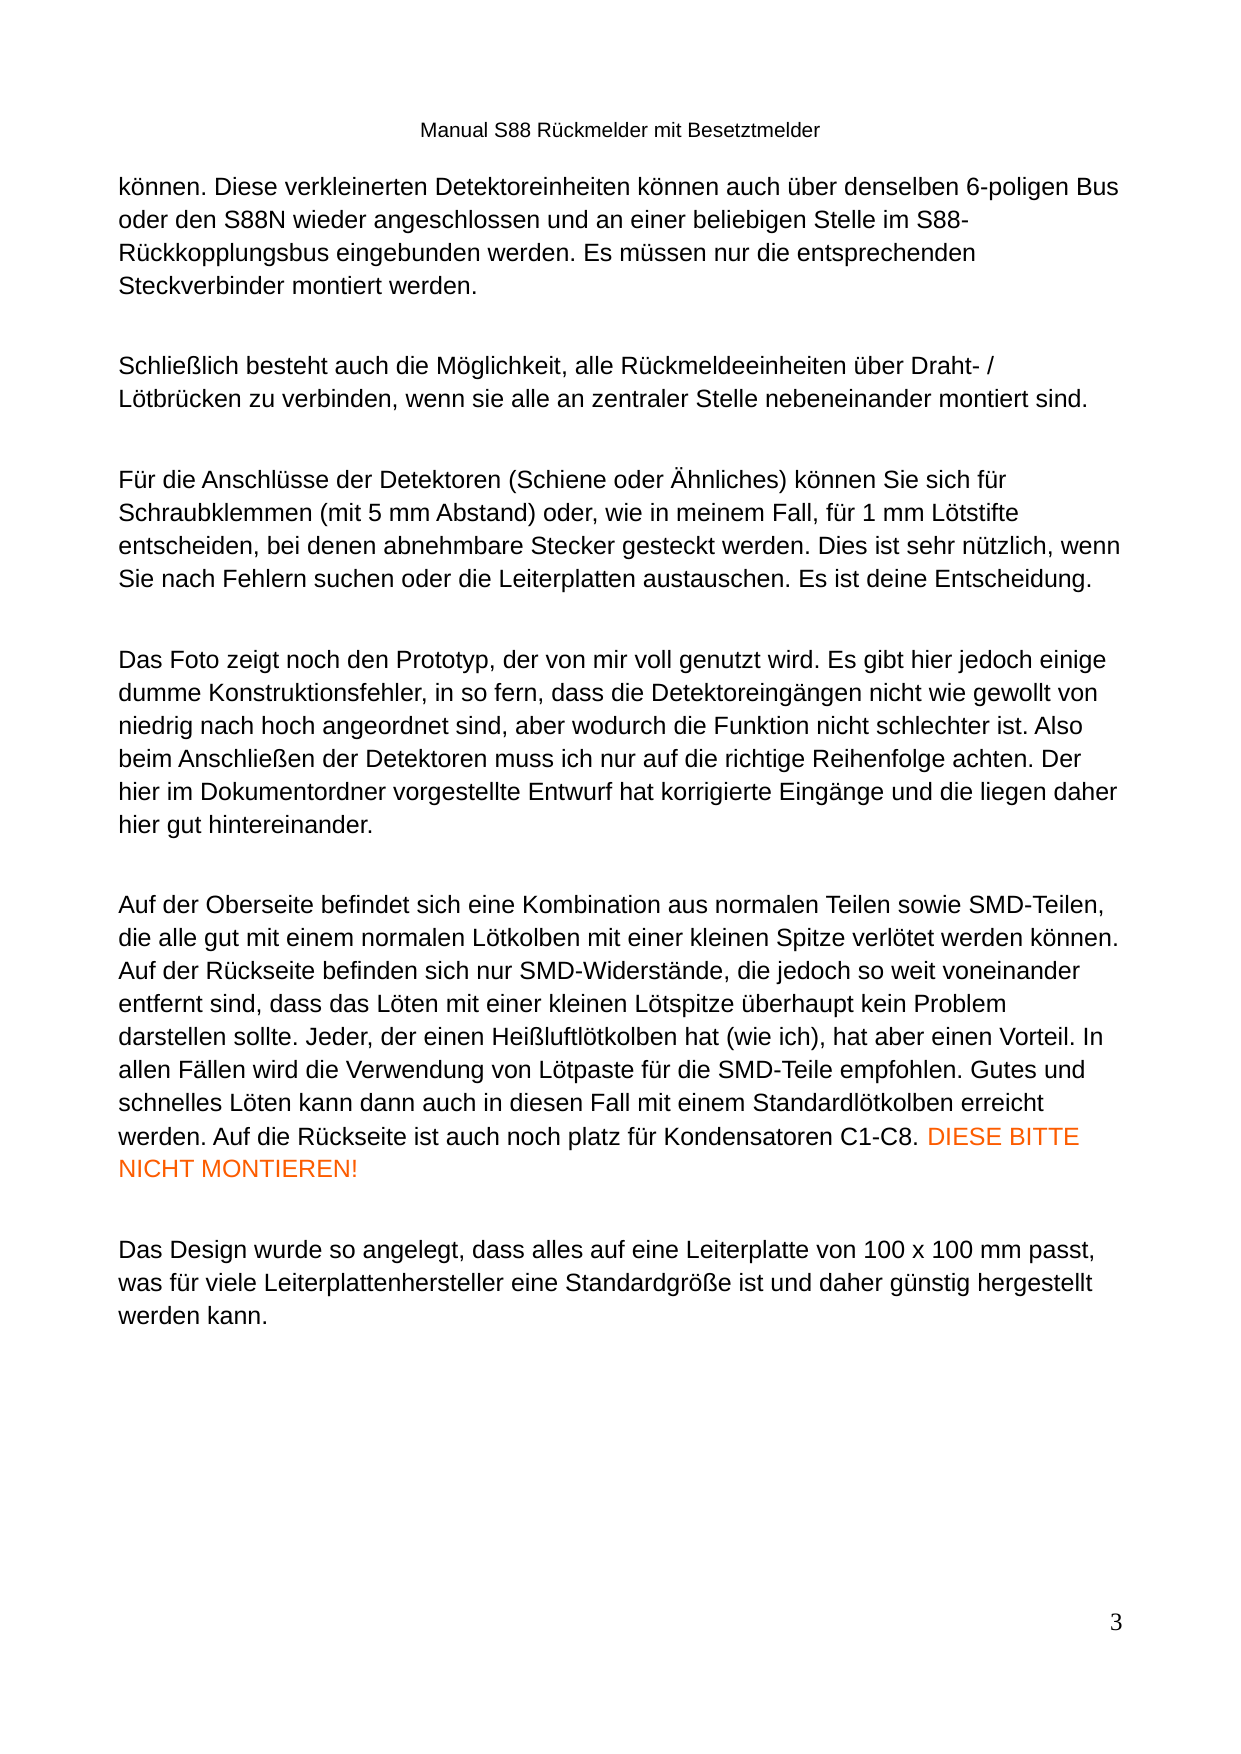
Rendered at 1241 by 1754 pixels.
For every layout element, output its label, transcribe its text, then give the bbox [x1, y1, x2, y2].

text Das Foto zeigt noch den Prototyp, der von mir voll genutzt wird. Es gibt hier jedoch einige dumme Konstruktionsfehler, in so fern, dass die Detektoreingängen nicht wie gewollt von niedrig nach hoch angeordnet sind, aber wodurch die Funktion nicht schlechter ist. Also beim Anschließen der Detektoren muss ich nur auf die richtige Reihenfolge achten. Der hier im Dokumentordner vorgestellte Entwurf hat korrigierte Eingänge und die liegen daher hier gut hintereinander. [118, 612, 1122, 838]
text Das Design wurde so angelegt, dass alles auf eine Leiterplatte von 100 x 100 mm passt, was für viele Leiterplattenhersteller eine Standardgröße ist und daher günstig hergestellt werden kann. [118, 1202, 1122, 1330]
text Auf der Oberseite befindet sich eine Kombination aus normalen Teilen sowie SMD-Teilen, die alle gut mit einem normalen Lötkolben mit einer kleinen Spitze verlötet werden können. Auf der Rückseite befinden sich nur SMD-Widerstände, die jedoch so weit voneinander entfernt sind, dass das Löten mit einer kleinen Lötspitze überhaupt kein Problem darstellen sollte. Jeder, der einen Heißluftlötkolben hat (wie ich), hat aber einen Vorteil. In allen Fällen wird die Verwendung von Lötpaste für die SMD-Teile empfohlen. Gutes und schnelles Löten kann dann auch in diesen Fall mit einem Standardlötkolben erreicht werden. Auf die Rückseite ist auch noch platz für Kondensatoren C1-C8. DIESE BITTE NICHT MONTIEREN! [118, 857, 1122, 1183]
text Schließlich besteht auch die Möglichkeit, alle Rückmeldeeinheiten über Draht- / Lötbrücken zu verbinden, wenn sie alle an zentraler Stelle nebeneinander montiert sind. [118, 318, 1122, 413]
text können. Diese verkleinerten Detektoreinheiten können auch über denselben 6-poligen Bus oder den S88N wieder angeschlossen und an einer beliebigen Stelle im S88-Rückkopplungsbus eingebunden werden. Es müssen nur die entsprechenden Steckverbinder montiert werden. [118, 172, 1122, 299]
text Für die Anschlüsse der Detektoren (Schiene oder Ähnliches) können Sie sich für Schraubklemmen (mit 5 mm Abstand) oder, wie in meinem Fall, für 1 mm Lötstifte entscheiden, bei denen abnehmbare Stecker gesteckt werden. Dies ist sehr nützlich, wenn Sie nach Fehlern suchen oder die Leiterplatten austauschen. Es ist deine Entscheidung. [118, 432, 1122, 593]
